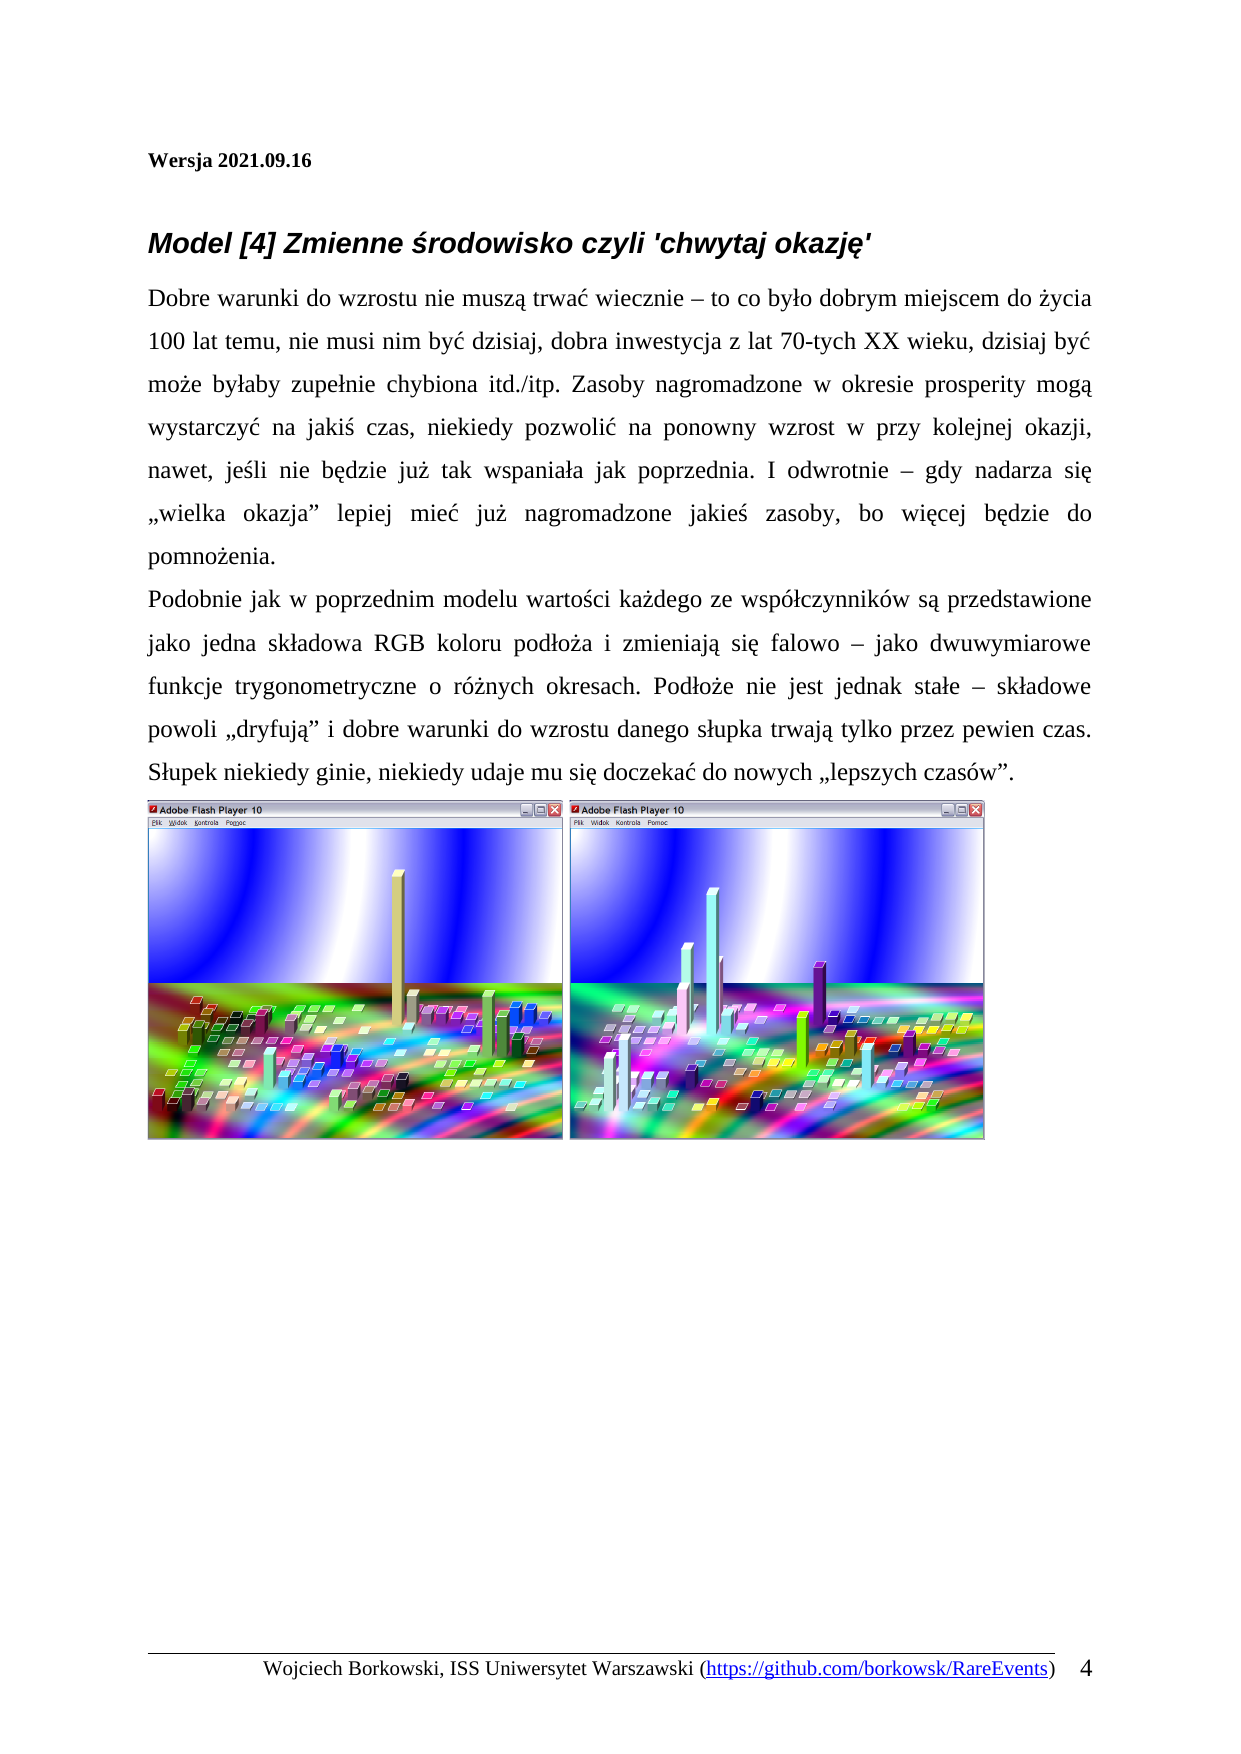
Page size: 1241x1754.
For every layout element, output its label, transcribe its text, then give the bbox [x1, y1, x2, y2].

subtitle Model [4] Zmienne środowisko czyli 'chwytaj okazję' [148, 226, 1093, 260]
text Podobnie jak w poprzednim modelu wartości każdego ze współczynników są przedstawione jako jedna składowa RGB koloru podłoża i zmieniają się falowo – jako dwuwymiarowe funkcje trygonometryczne o różnych okresach. Podłoże nie jest jednak stałe – składowe powoli „dryfują” i dobre warunki do wzrostu danego słupka trwają tylko przez pewien czas. Słupek niekiedy ginie, niekiedy udaje mu się doczekać do nowych „lepszych czasów”. [148, 584, 1093, 786]
text Dobre warunki do wzrostu nie muszą trwać wiecznie – to co było dobrym miejscem do życia 100 lat temu, nie musi nim być dzisiaj, dobra inwestycja z lat 70-tych XX wieku, dzisiaj być może byłaby zupełnie chybiona itd./itp. Zasoby nagromadzone w okresie prosperity mogą wystarczyć na jakiś czas, niekiedy pozwolić na ponowny wzrost w przy kolejnej okazji, nawet, jeśli nie będzie już tak wspaniała jak poprzednia. I odwrotnie – gdy nadarza się „wielka okazja” lepiej mieć już nagromadzone jakieś zasoby, bo więcej będzie do pomnożenia. [148, 283, 1093, 570]
picture [147, 800, 563, 1140]
picture [569, 800, 985, 1140]
